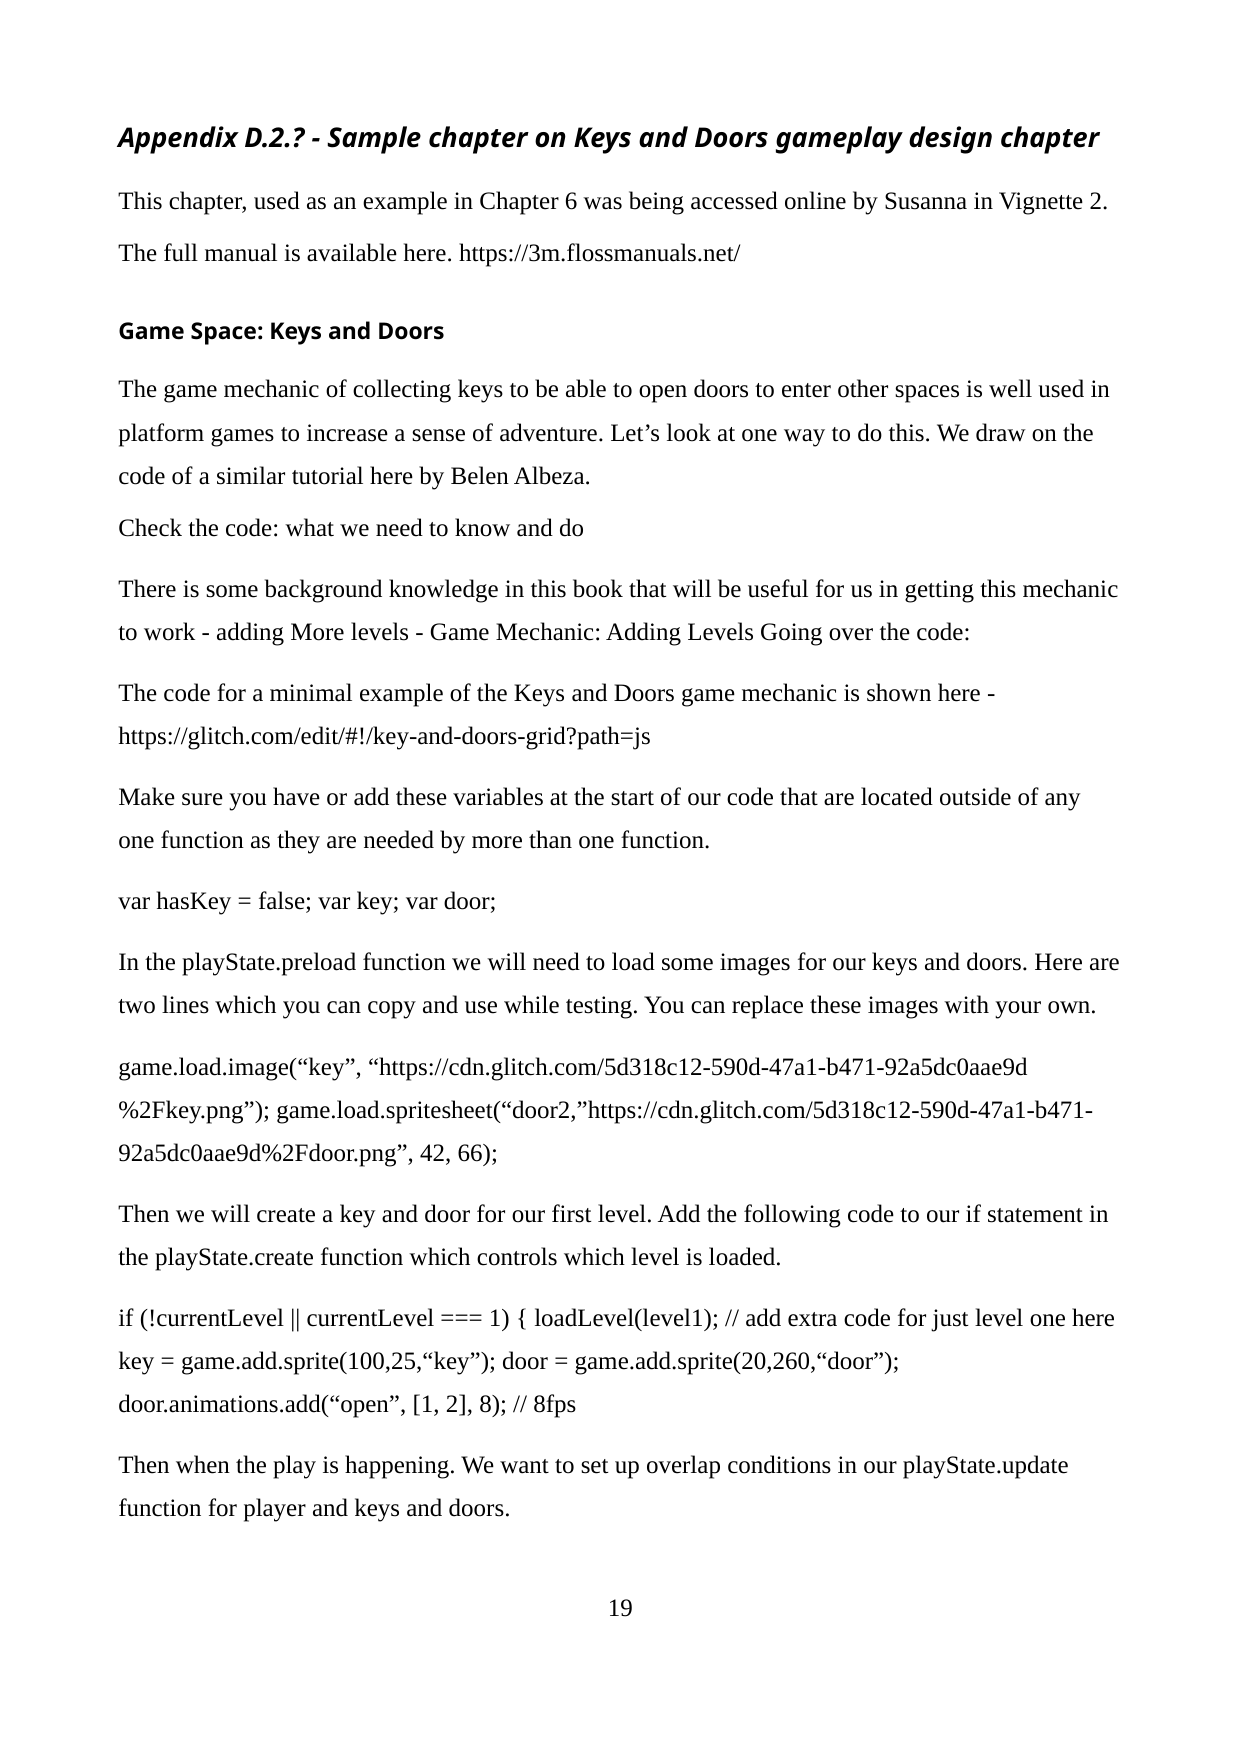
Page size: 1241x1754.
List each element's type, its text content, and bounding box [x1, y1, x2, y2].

text The game mechanic of collecting keys to be able to open doors to enter other spaces is well used in platform games to increase a sense of adventure. Let’s look at one way to do this. We draw on the code of a similar tutorial here by Belen Albeza. [118, 374, 1122, 489]
text There is some background knowledge in this book that will be useful for us in getting this mechanic to work - adding More levels - Game Mechanic: Adding Levels Going over the code: [118, 574, 1122, 646]
text if (!currentLevel || currentLevel === 1) { loadLevel(level1); // add extra code for just level one here key = game.add.sprite(100,25,“key”); door = game.add.sprite(20,260,“door”); door.animations.add(“open”, [1, 2], 8); // 8fps [118, 1303, 1122, 1418]
text var hasKey = false; var key; var door; [118, 886, 1122, 915]
text Then when the play is happening. We want to set up overlap conditions in our playState.update function for player and keys and doors. [118, 1450, 1122, 1522]
text Make sure you have or add these variables at the start of our code that are located outside of any one function as they are needed by more than one function. [118, 782, 1122, 854]
text The full manual is available here. https://3m.flossmanuals.net/ [118, 238, 1122, 267]
text game.load.image(“key”, “https://cdn.glitch.com/5d318c12-590d-47a1-b471-92a5dc0aae9d%2Fkey.png”); game.load.spritesheet(“door2,”https://cdn.glitch.com/5d318c12-590d-47a1-b471-92a5dc0aae9d%2Fdoor.png”, 42, 66); [118, 1052, 1122, 1167]
text This chapter, used as an example in Chapter 6 was being accessed online by Susanna in Vignette 2. [118, 186, 1122, 215]
subtitle Appendix D.2.? - Sample chapter on Keys and Doors gameplay design chapter [118, 118, 1122, 155]
text In the playState.preload function we will need to load some images for our keys and doors. Here are two lines which you can copy and use while testing. You can replace these images with your own. [118, 947, 1122, 1019]
text The code for a minimal example of the Keys and Doors game mechanic is shown here - https://glitch.com/edit/#!/key-and-doors-grid?path=js [118, 678, 1122, 750]
subtitle Game Space: Keys and Doors [118, 315, 1122, 346]
text Then we will create a key and door for our first level. Add the following code to our if statement in the playState.create function which controls which level is loaded. [118, 1199, 1122, 1271]
text Check the code: what we need to know and do [118, 513, 1122, 542]
